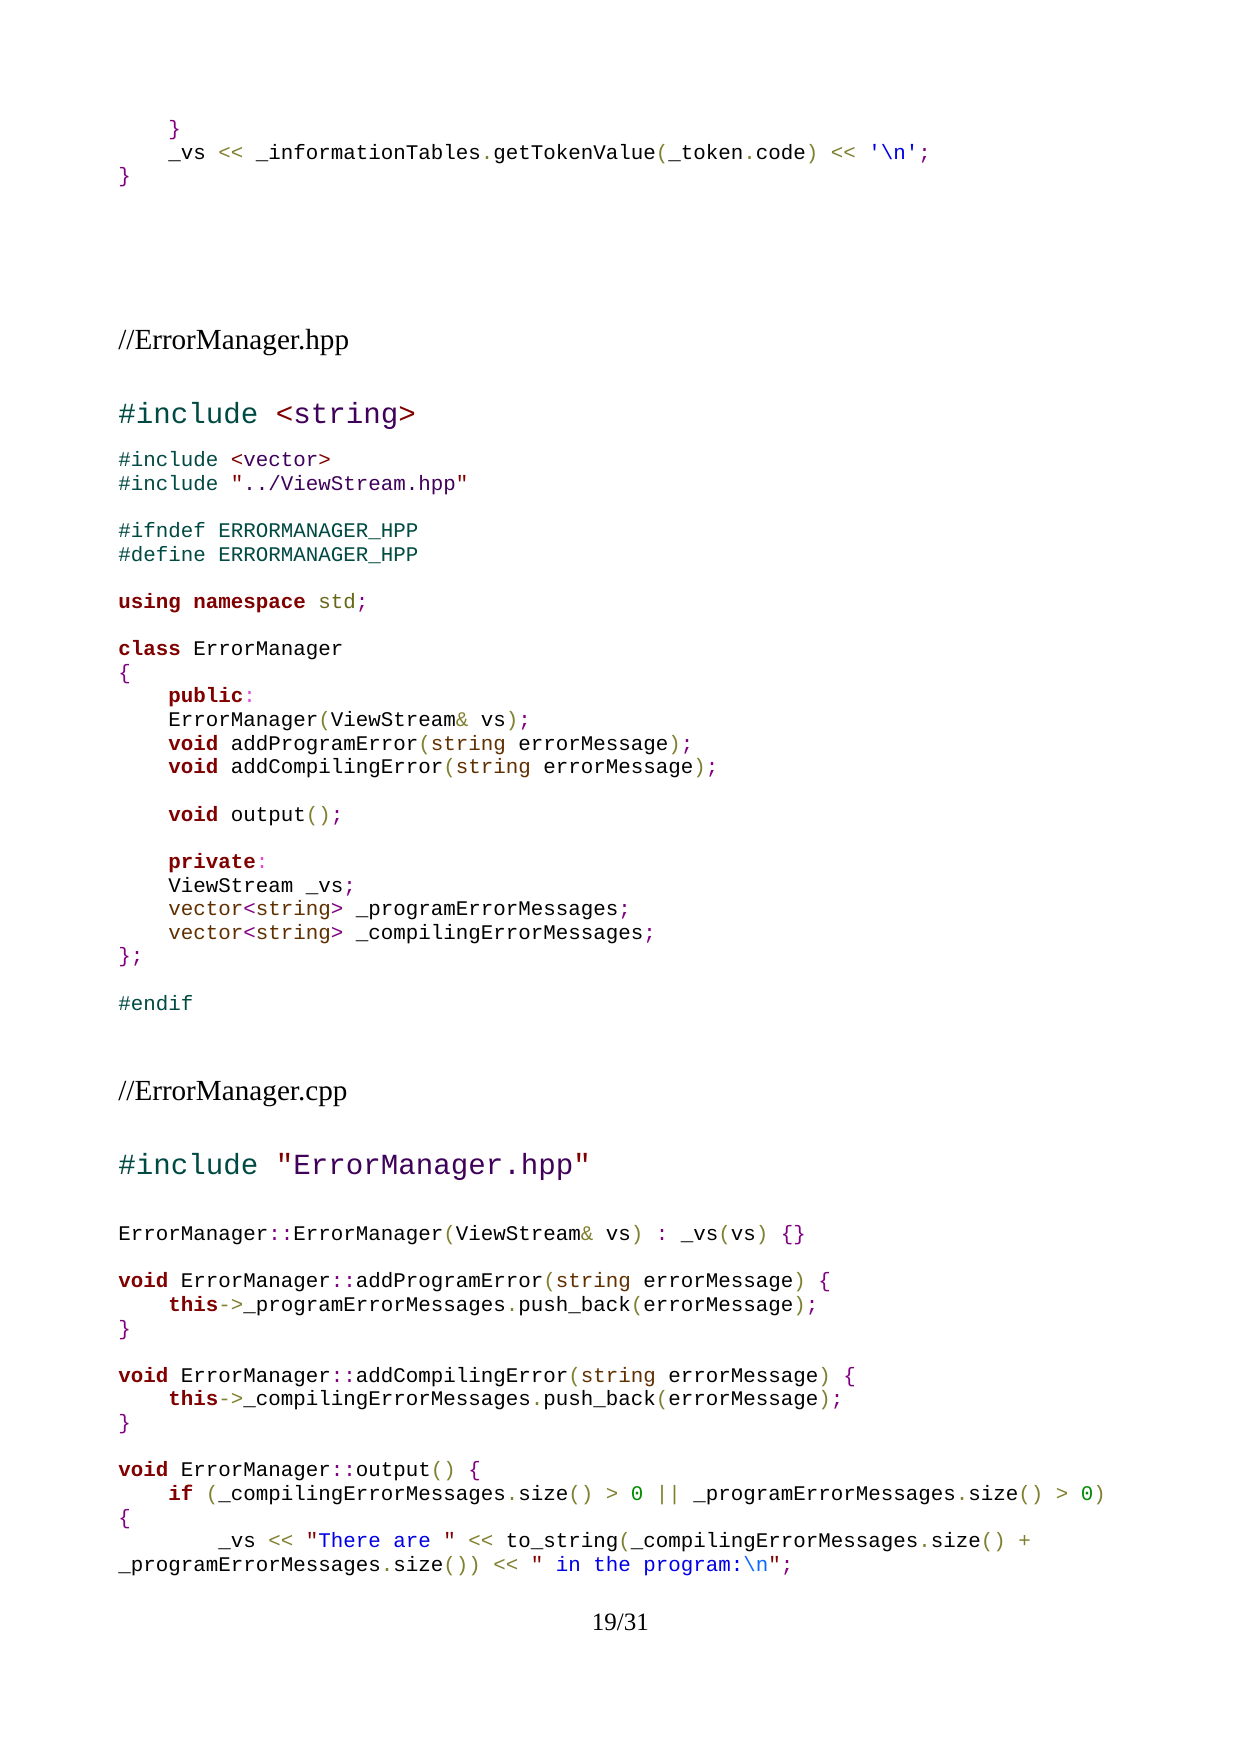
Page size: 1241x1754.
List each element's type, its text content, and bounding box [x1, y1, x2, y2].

text void ErrorManager::addCompilingError(string errorMessage) { [118, 1365, 1122, 1388]
text if (_compilingErrorMessages.size() > 0 || _programErrorMessages.size() > 0) { [118, 1483, 1122, 1530]
text private: [118, 851, 1122, 874]
text #include "ErrorManager.hpp" [118, 1150, 1112, 1183]
text vector<string> _compilingErrorMessages; [118, 922, 1122, 946]
text void ErrorManager::output() { [118, 1459, 1122, 1483]
text void ErrorManager::addProgramError(string errorMessage) { [118, 1270, 1122, 1294]
text void addCompilingError(string errorMessage); [118, 756, 1122, 780]
text //ErrorManager.cpp [118, 1073, 1112, 1106]
text #endif [118, 993, 1122, 1016]
text } [118, 118, 1122, 142]
text #define ERRORMANAGER_HPP [118, 543, 1122, 567]
text ErrorManager::ErrorManager(ViewStream& vs) : _vs(vs) {} [118, 1223, 1122, 1247]
text #include <vector> [118, 449, 1122, 473]
text } [118, 165, 1122, 189]
text public: [118, 685, 1122, 709]
text }; [118, 946, 1122, 969]
text _vs << _informationTables.getTokenValue(_token.code) << '\n'; [118, 142, 1122, 165]
text } [118, 1412, 1122, 1436]
text _vs << "There are " << to_string(_compilingErrorMessages.size() + _programErrorMessages.size()) << " in the program:\n"; [118, 1530, 1122, 1578]
text #ifndef ERRORMANAGER_HPP [118, 520, 1122, 543]
text #include <string> [118, 399, 1112, 432]
text ErrorManager(ViewStream& vs); [118, 709, 1122, 733]
text void addProgramError(string errorMessage); [118, 733, 1122, 756]
text vector<string> _programErrorMessages; [118, 898, 1122, 922]
text using namespace std; [118, 591, 1122, 614]
text this->_programErrorMessages.push_back(errorMessage); [118, 1294, 1122, 1317]
text #include "../ViewStream.hpp" [118, 473, 1122, 496]
text ViewStream _vs; [118, 874, 1122, 898]
text //ErrorManager.hpp [118, 322, 1112, 356]
text } [118, 1317, 1122, 1341]
text this->_compilingErrorMessages.push_back(errorMessage); [118, 1388, 1122, 1412]
text class ErrorManager [118, 638, 1122, 662]
text void output(); [118, 804, 1122, 827]
text { [118, 662, 1122, 685]
